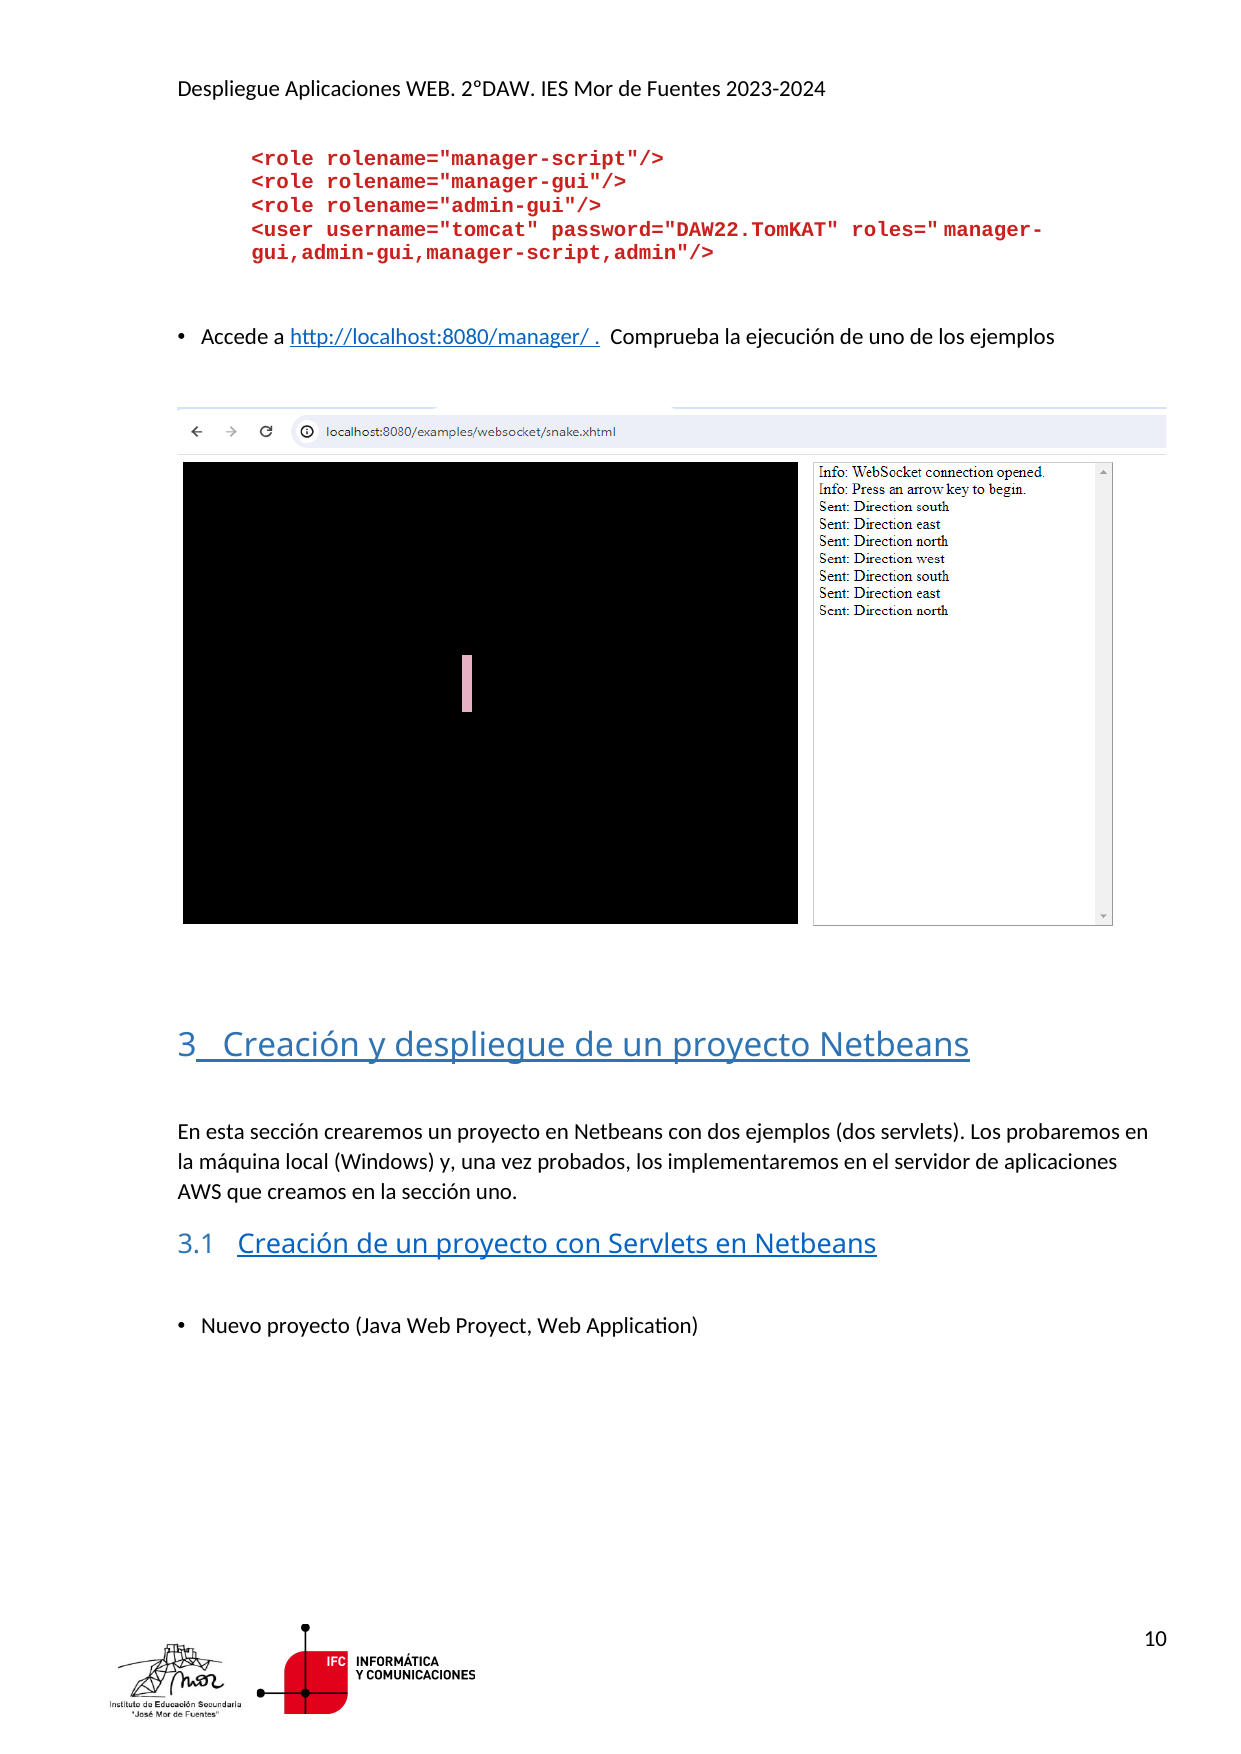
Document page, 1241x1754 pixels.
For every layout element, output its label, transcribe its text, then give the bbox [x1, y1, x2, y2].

list Nuevo proyecto (Java Web Proyect, Web Application) [177, 1311, 1167, 1339]
text <role rolename="manager-script"/> [251, 148, 1167, 171]
text <role rolename="admin-gui"/> [251, 195, 1167, 218]
picture [256, 1624, 475, 1714]
text <user username="tomcat" password="DAW22.TomKAT" roles=" manager-gui,admin-gui,manager-script,admin"/> [251, 218, 1167, 266]
text <role rolename="manager-gui"/> [251, 171, 1167, 195]
list Accede a http://localhost:8080/manager/ . Comprueba la ejecución de uno de los ejemplos [177, 322, 1167, 350]
text En esta sección crearemos un proyecto en Netbeans con dos ejemplos (dos servlets). Los probaremos en la máquina local (Windows) y, una vez probados, los implementaremos en el servidor de aplicaciones AWS que creamos en la sección uno. [177, 1117, 1167, 1205]
picture [177, 407, 1167, 991]
subtitle Creación de un proyecto con Servlets en Netbeans [177, 1224, 1167, 1261]
picture [100, 1631, 249, 1736]
subtitle Creación y despliegue de un proyecto Netbeans [177, 991, 1167, 1066]
